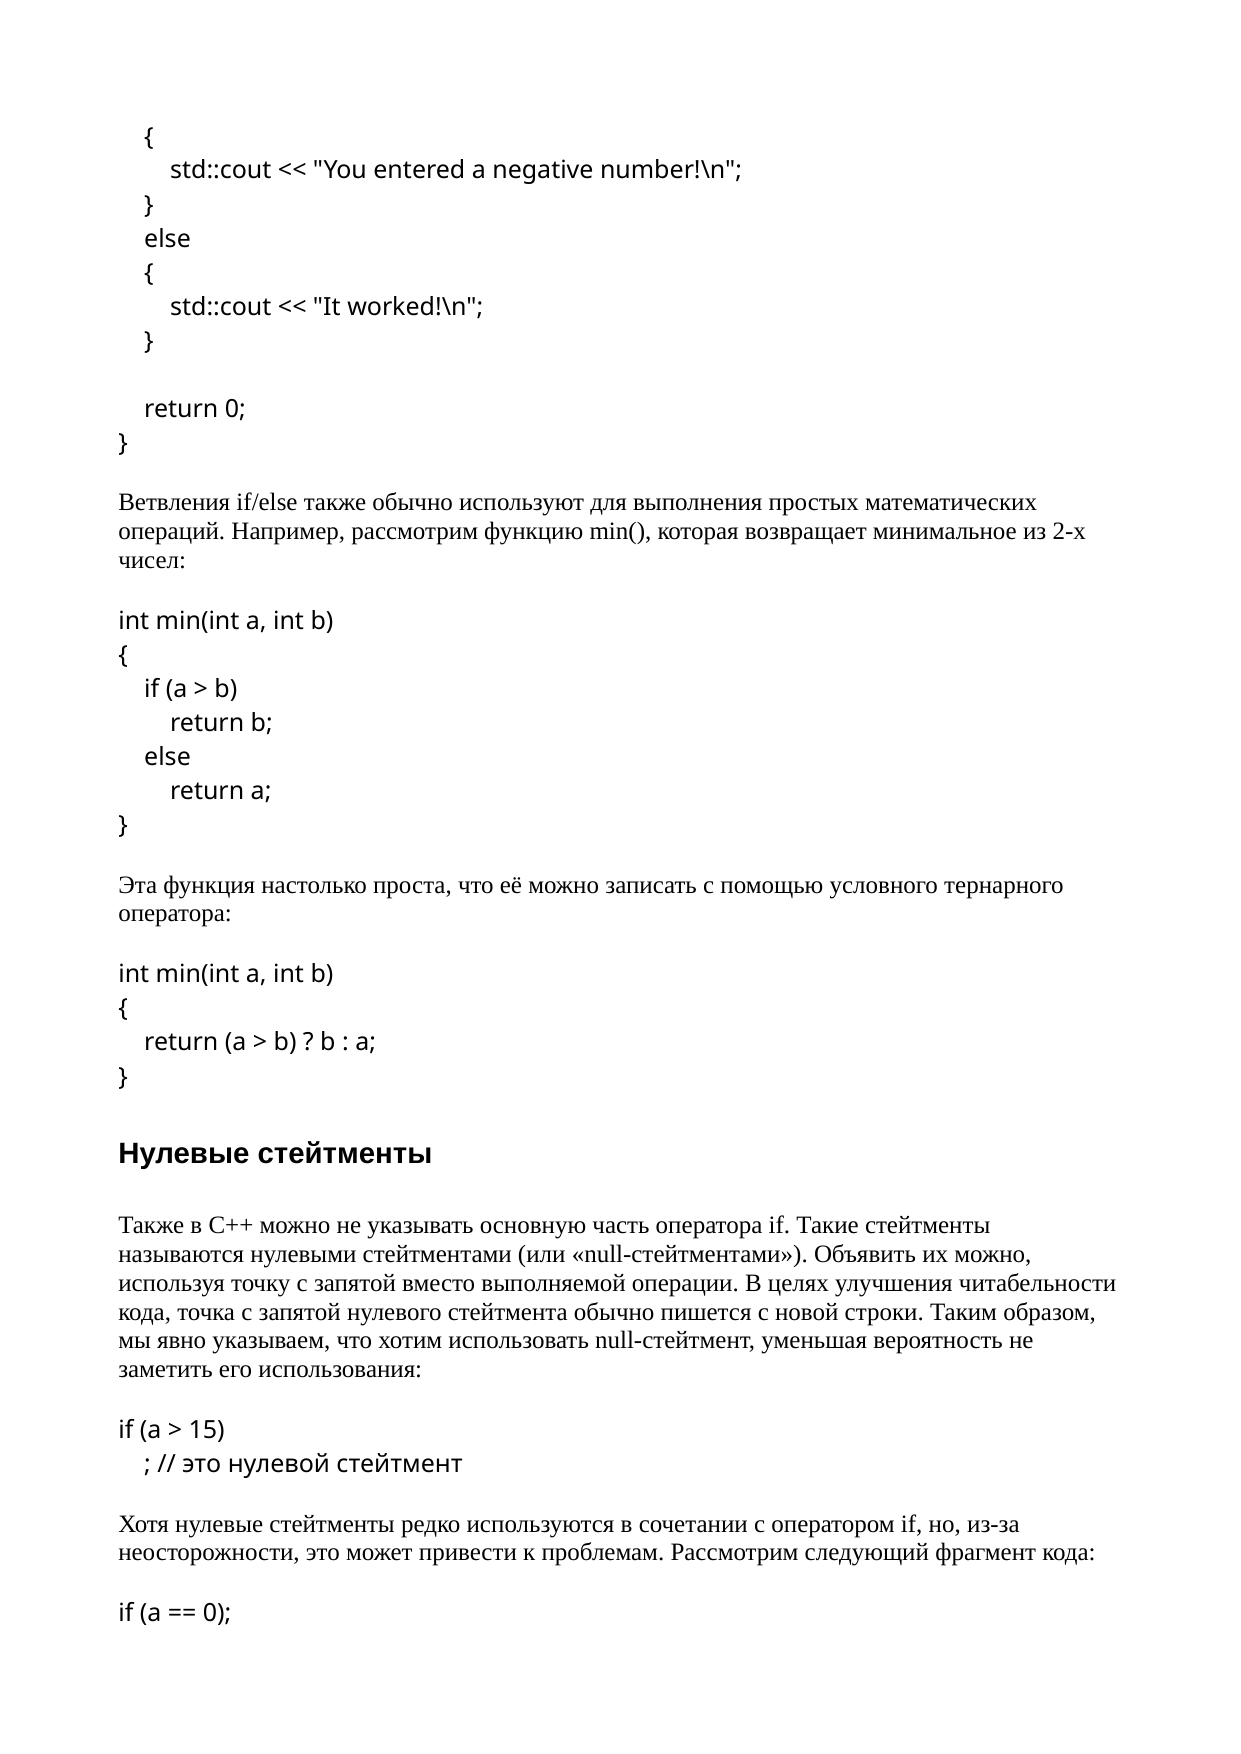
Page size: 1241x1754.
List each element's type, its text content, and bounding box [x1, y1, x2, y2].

subtitle Нулевые стейтменты [118, 1136, 1122, 1169]
text { [118, 118, 1122, 152]
text return (a > b) ? b : a; [118, 1024, 1122, 1058]
text } [118, 807, 1122, 841]
text { [118, 990, 1122, 1024]
text Также в C++ можно не указывать основную часть оператора if. Такие стейтменты называются нулевыми стейтментами (или «null-стейтментами»). Объявить их можно, используя точку с запятой вместо выполняемой операции. В целях улучшения читабельности кода, точка с запятой нулевого стейтмента обычно пишется с новой строки. Таким образом, мы явно указываем, что хотим использовать null-стейтмент, уменьшая вероятность не заметить его использования: [118, 1211, 1122, 1383]
text } [118, 1058, 1122, 1092]
text else [118, 220, 1122, 254]
text return 0; [118, 391, 1122, 425]
text Эта функция настолько проста, что её можно записать с помощью условного тернарного оператора: [118, 870, 1122, 927]
text if (a > b) [118, 671, 1122, 705]
text } [118, 186, 1122, 220]
text { [118, 637, 1122, 671]
text int min(int a, int b) [118, 956, 1122, 990]
text return b; [118, 705, 1122, 739]
text if (a > 15) [118, 1412, 1122, 1446]
text Хотя нулевые стейтменты редко используются в сочетании с оператором if, но, из-за неосторожности, это может привести к проблемам. Рассмотрим следующий фрагмент кода: [118, 1509, 1122, 1566]
text Ветвления if/else также обычно используют для выполнения простых математических операций. Например, рассмотрим функцию min(), которая возвращает минимальное из 2-х чисел: [118, 487, 1122, 574]
text if (a == 0); [118, 1595, 1122, 1629]
text int min(int a, int b) [118, 602, 1122, 637]
text else [118, 739, 1122, 773]
text return a; [118, 773, 1122, 807]
text std::cout << "You entered a negative number!\n"; [118, 152, 1122, 186]
text { [118, 254, 1122, 288]
text ; // это нулевой стейтмент [118, 1446, 1122, 1480]
text } [118, 322, 1122, 357]
text std::cout << "It worked!\n"; [118, 288, 1122, 322]
text } [118, 425, 1122, 459]
